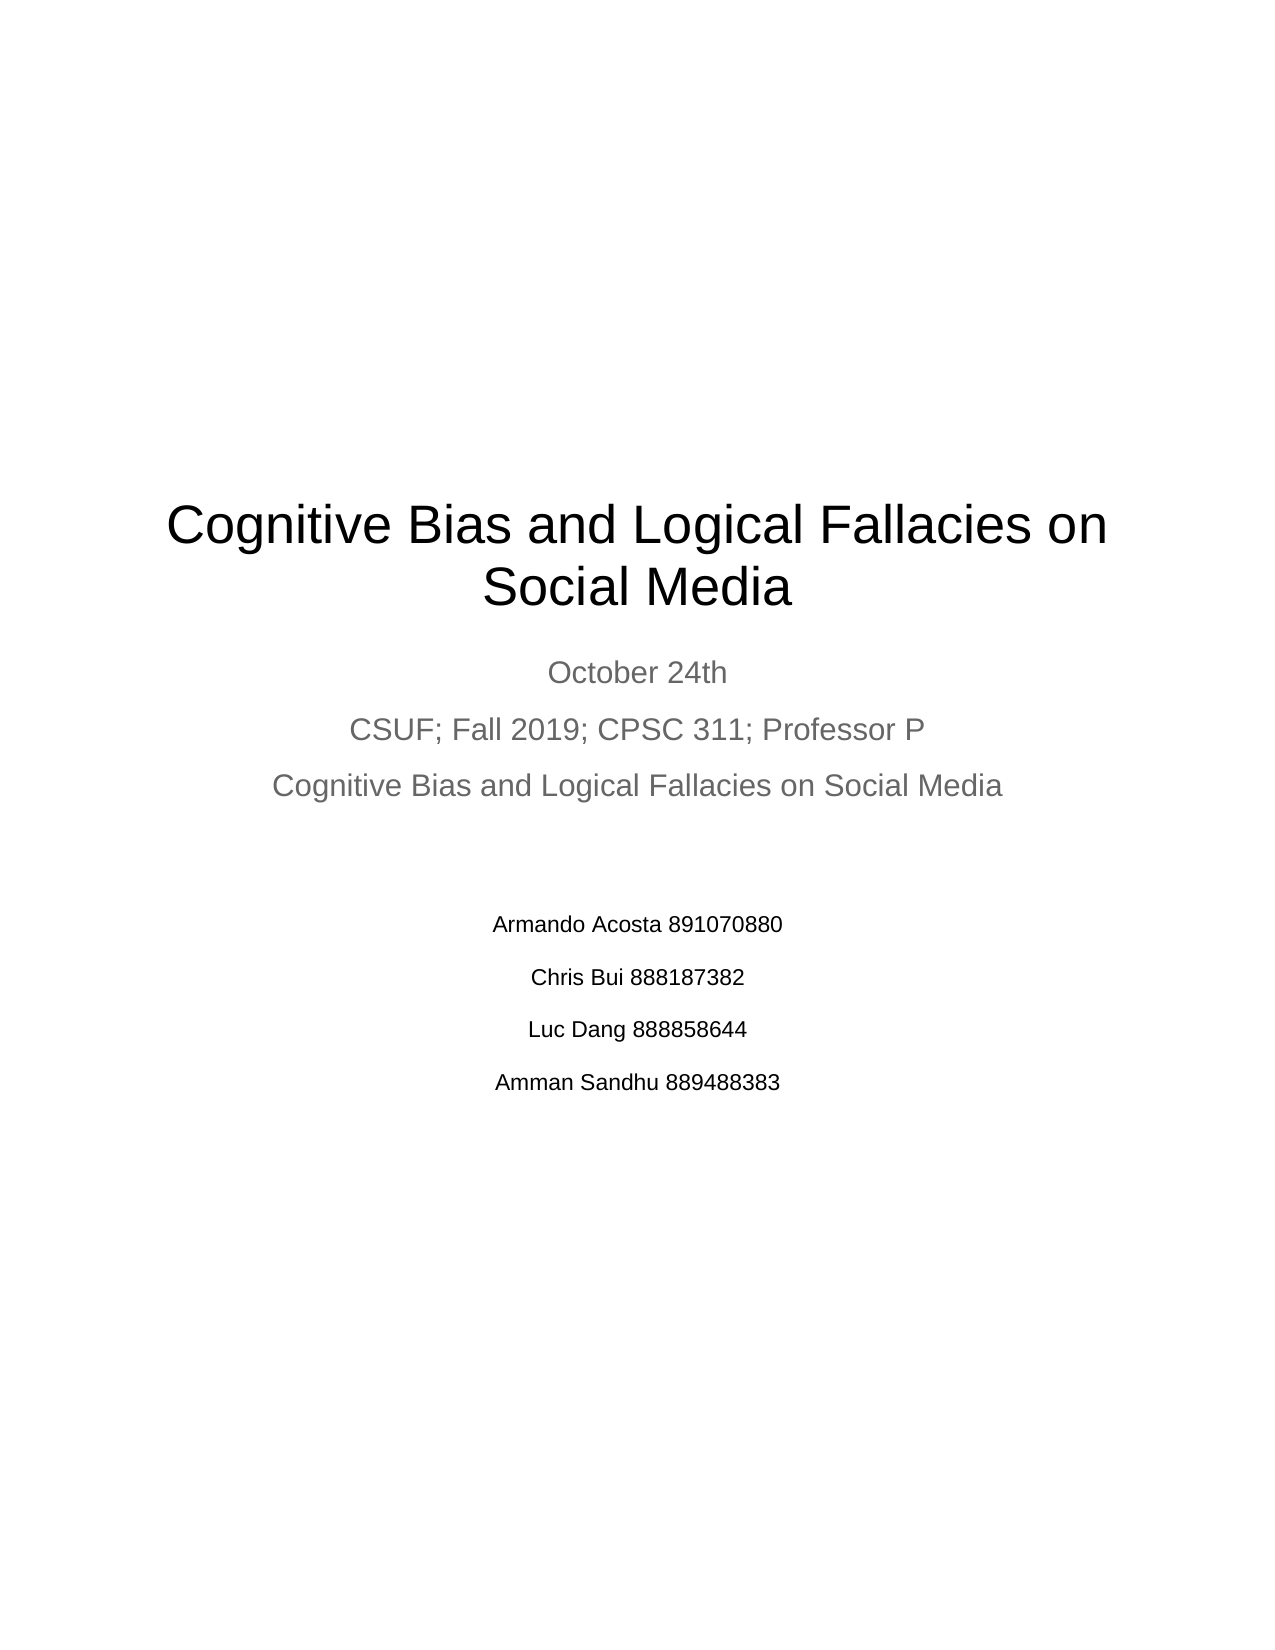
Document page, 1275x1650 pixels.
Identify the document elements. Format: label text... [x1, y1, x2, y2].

subtitle Cognitive Bias and Logical Fallacies on Social Media [150, 767, 1125, 803]
text Chris Bui 888187382 [150, 964, 1125, 990]
subtitle CSUF; Fall 2019; CPSC 311; Professor P [150, 711, 1125, 746]
title Cognitive Bias and Logical Fallacies on Social Media [150, 493, 1125, 617]
text Armando Acosta 891070880 [150, 911, 1125, 937]
subtitle October 24th [150, 654, 1125, 690]
text Luc Dang 888858644 [150, 1016, 1125, 1043]
text Amman Sandhu 889488383 [150, 1069, 1125, 1096]
